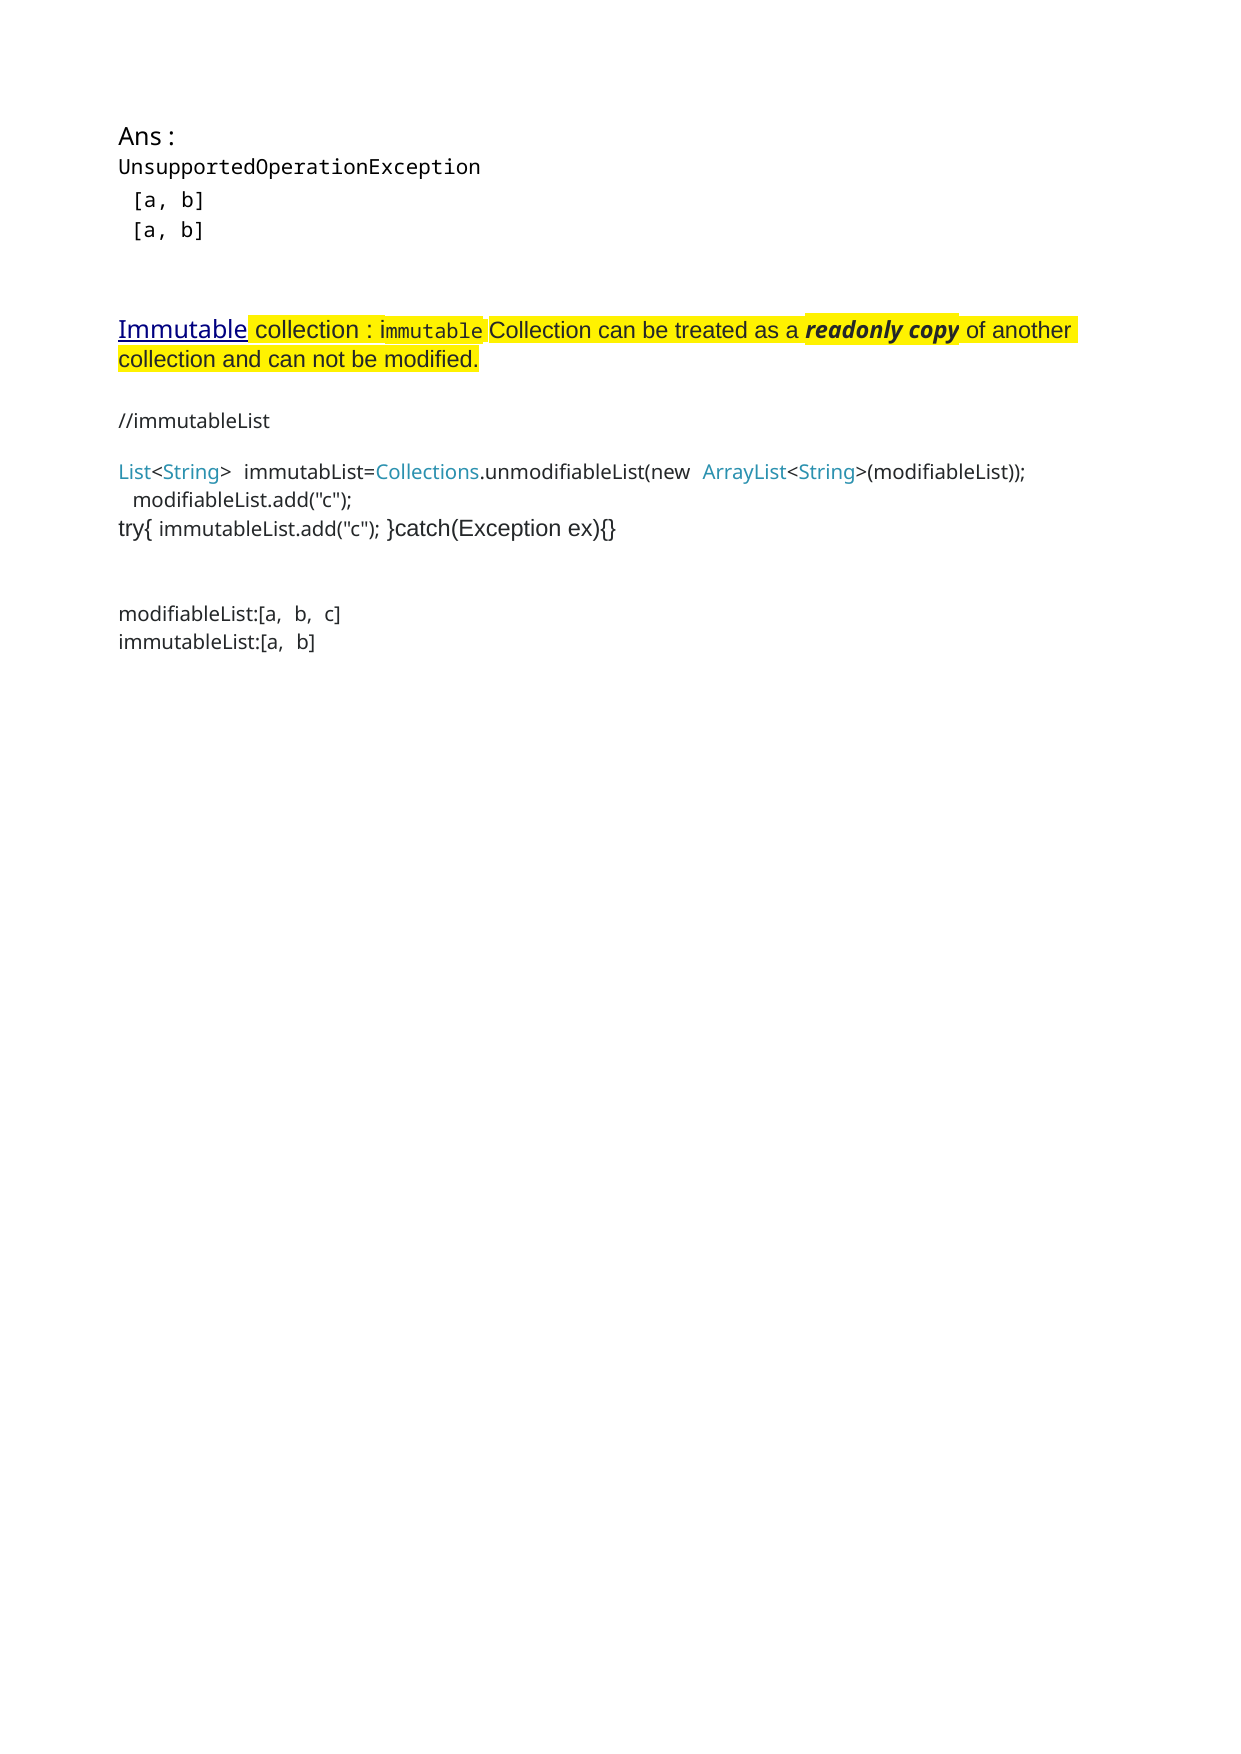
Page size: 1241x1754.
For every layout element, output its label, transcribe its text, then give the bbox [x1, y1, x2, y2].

text //immutableList [118, 406, 1122, 434]
text Ans : [118, 118, 1122, 152]
text immutableList:[a, b] [118, 627, 1122, 655]
text try{ immutableList.add("c"); }catch(Exception ex){} [118, 514, 1122, 542]
text List<String> immutabList=Collections.unmodifiableList(new ArrayList<String>(modifiableList)); [118, 458, 1122, 485]
text modifiableList.add("c"); [118, 485, 1122, 514]
text UnsupportedOperationException [118, 152, 1122, 181]
text [a, b] [118, 215, 1122, 243]
text Immutable collection : immutable Collection can be treated as a readonly copy of another collection and can not be modified. [118, 311, 1122, 372]
text [a, b] [118, 181, 1122, 215]
text modifiableList:[a, b, c] [118, 599, 1122, 627]
